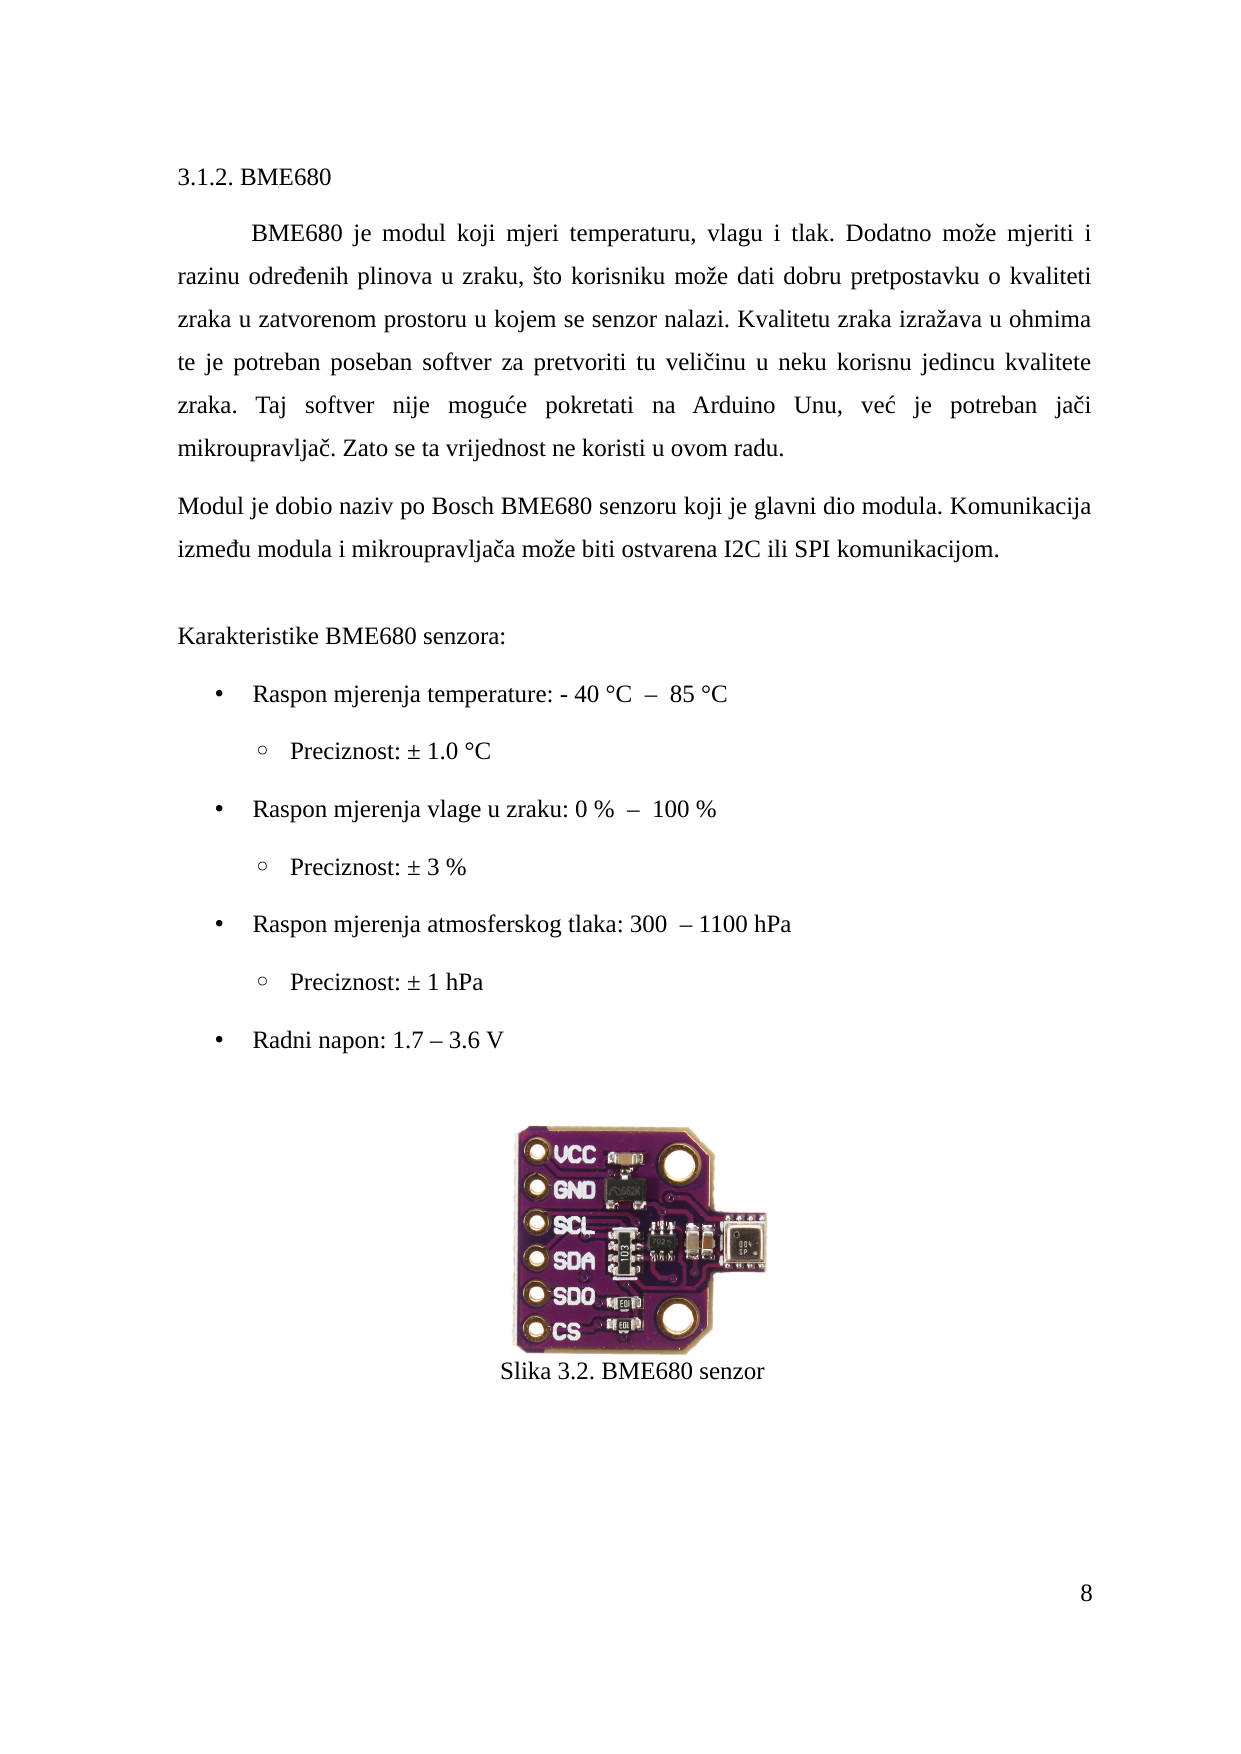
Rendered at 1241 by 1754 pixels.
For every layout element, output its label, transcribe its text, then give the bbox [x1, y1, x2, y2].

list Raspon mjerenja vlage u zraku: 0 % – 100 % [215, 794, 1093, 823]
list Raspon mjerenja atmosferskog tlaka: 300 – 1100 hPa [215, 909, 1093, 938]
list Raspon mjerenja temperature: - 40 °C – 85 °C [215, 679, 1093, 707]
text Modul je dobio naziv po Bosch BME680 senzoru koji je glavni dio modula. Komunikacija između modula i mikroupravljača može biti ostvarena I2C ili SPI komunikacijom. [177, 491, 1093, 563]
subtitle 3.1.2. BME680 [177, 162, 1093, 191]
list Preciznost: ± 1 hPa [252, 967, 1093, 996]
text Karakteristike BME680 senzora: [177, 621, 1093, 650]
list Preciznost: ± 1.0 °C [252, 736, 1093, 765]
picture [500, 1106, 770, 1357]
list Preciznost: ± 3 % [252, 852, 1093, 881]
list Radni napon: 1.7 – 3.6 V [215, 1025, 1093, 1054]
text Slika 3.2. BME680 senzor [500, 1357, 770, 1385]
text BME680 je modul koji mjeri temperaturu, vlagu i tlak. Dodatno može mjeriti i razinu određenih plinova u zraku, što korisniku može dati dobru pretpostavku o kvaliteti zraka u zatvorenom prostoru u kojem se senzor nalazi. Kvalitetu zraka izražava u ohmima te je potreban poseban softver za pretvoriti tu veličinu u neku korisnu jedincu kvalitete zraka. Taj softver nije moguće pokretati na Arduino Unu, već je potreban jači mikroupravljač. Zato se ta vrijednost ne koristi u ovom radu. [177, 218, 1093, 462]
